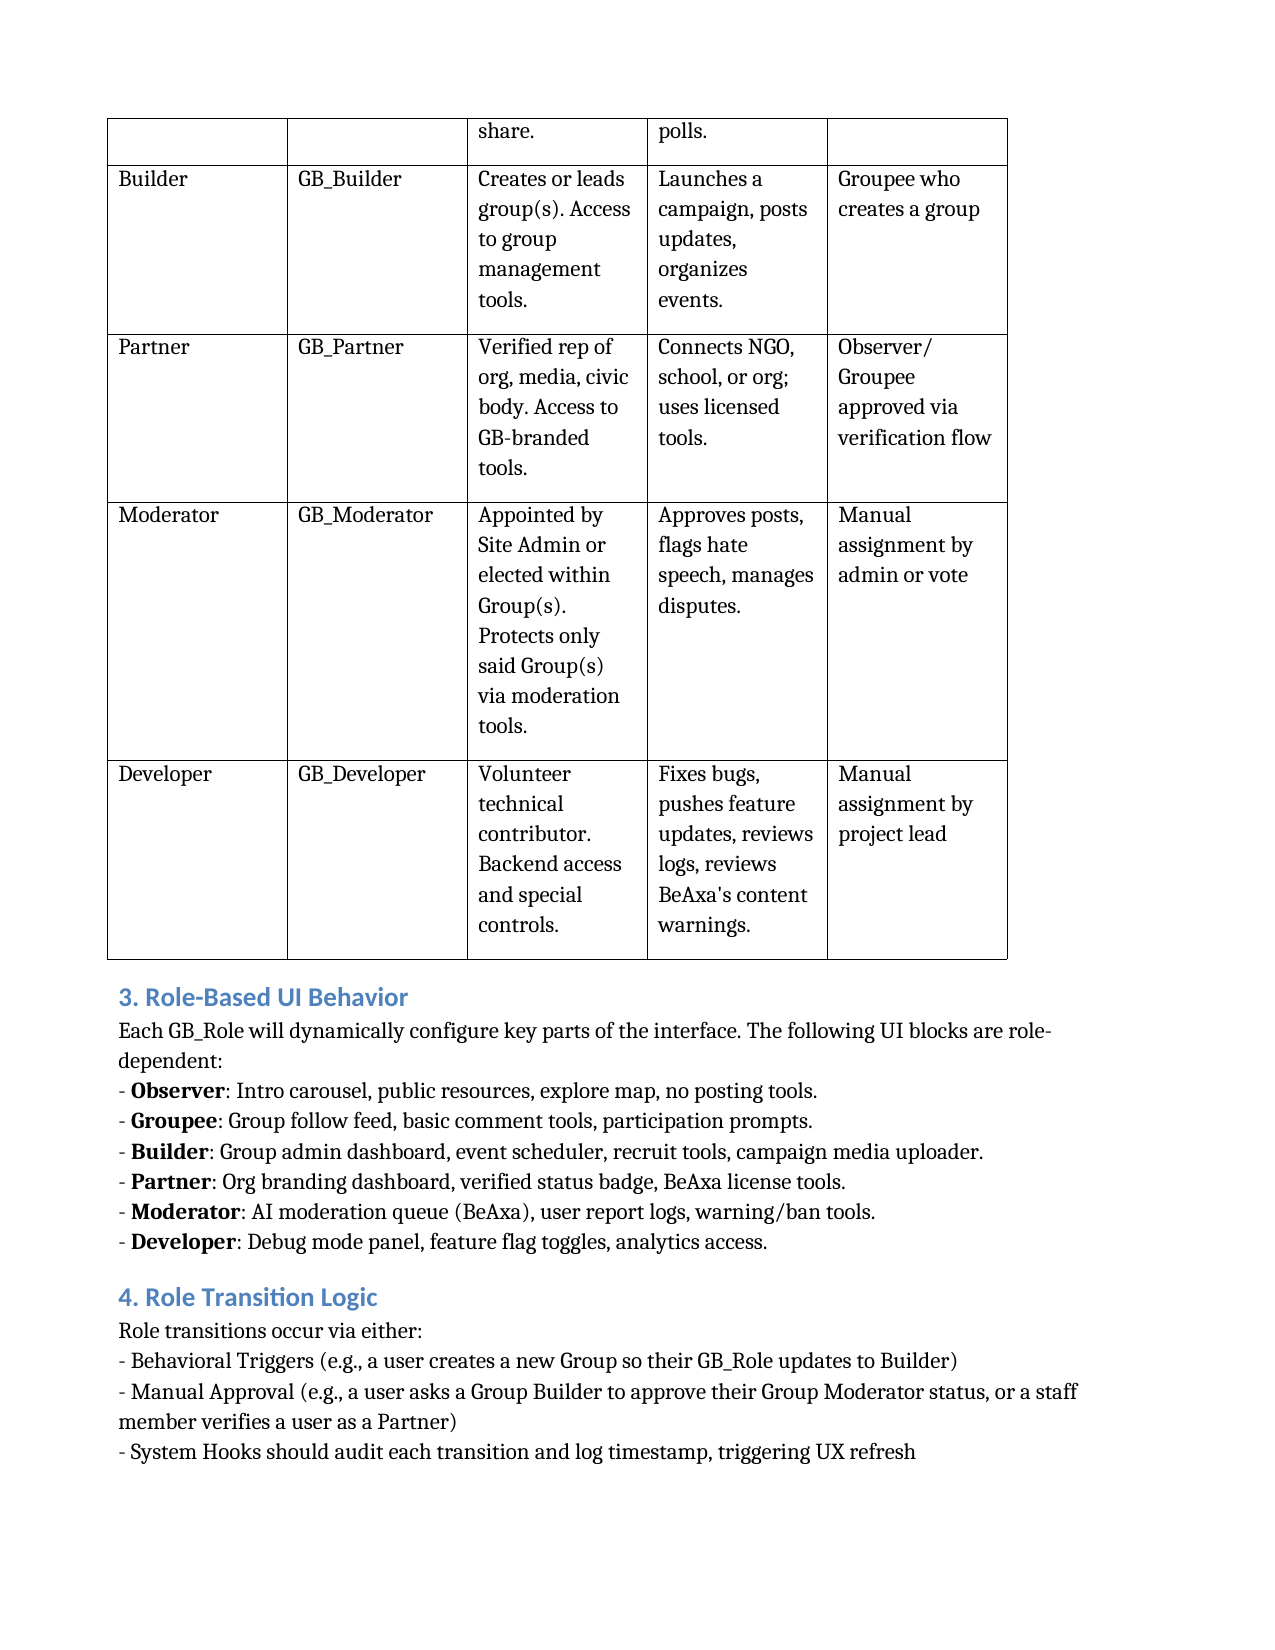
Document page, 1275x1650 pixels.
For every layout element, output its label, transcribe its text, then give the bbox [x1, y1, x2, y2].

text Each GB_Role will dynamically configure key parts of the interface. The following UI blocks are role-dependent: - Observer: Intro carousel, public resources, explore map, no posting tools. - Groupee: Group follow feed, basic comment tools, participation prompts. - Builder: Group admin dashboard, event scheduler, recruit tools, campaign media uploader. - Partner: Org branding dashboard, verified status badge, BeAxa license tools. - Moderator: AI moderation queue (BeAxa), user report logs, warning/ban tools. - Developer: Debug mode panel, feature flag toggles, analytics access. [118, 1018, 1157, 1255]
table_cell share. [468, 119, 647, 165]
table_cell GB_Developer [288, 761, 467, 959]
table_cell Moderator [108, 503, 287, 760]
table_cell Verified rep of org, media, civic body. Access to GB-branded tools. [468, 335, 647, 502]
table_cell Approves posts, flags hate speech, manages disputes. [648, 503, 827, 760]
table_cell GB_Partner [288, 335, 467, 502]
table_cell Manual assignment by admin or vote [828, 503, 1007, 760]
table_cell Observer/Groupee approved via verification flow [828, 335, 1007, 502]
table_cell GB_Moderator [288, 503, 467, 760]
text Role transitions occur via either: - Behavioral Triggers (e.g., a user creates a new Group so their GB_Role updates to Builder) - Manual Approval (e.g., a user asks a Group Builder to approve their Group Moderator status, or a staff member verifies a user as a Partner) - System Hooks should audit each transition and log timestamp, triggering UX refresh [118, 1318, 1157, 1465]
subtitle 3. Role-Based UI Behavior [118, 980, 1157, 1013]
table_cell Volunteer technical contributor. Backend access and special controls. [468, 761, 647, 959]
table_cell Partner [108, 335, 287, 502]
table_cell [288, 119, 467, 165]
table_cell polls. [648, 119, 827, 165]
table_cell GB_Builder [288, 166, 467, 333]
table_cell Builder [108, 166, 287, 333]
table_cell [828, 119, 1007, 165]
table_cell Fixes bugs, pushes feature updates, reviews logs, reviews BeAxa's content warnings. [648, 761, 827, 959]
subtitle 4. Role Transition Logic [118, 1280, 1157, 1313]
table_cell Manual assignment by project lead [828, 761, 1007, 959]
table_cell Groupee who creates a group [828, 166, 1007, 333]
table_cell Appointed by Site Admin or elected within Group(s). Protects only said Group(s) via moderation tools. [468, 503, 647, 760]
table_cell [108, 119, 287, 165]
table_cell Connects NGO, school, or org; uses licensed tools. [648, 335, 827, 502]
table_cell Launches a campaign, posts updates, organizes events. [648, 166, 827, 333]
table_cell Developer [108, 761, 287, 959]
table_cell Creates or leads group(s). Access to group management tools. [468, 166, 647, 333]
